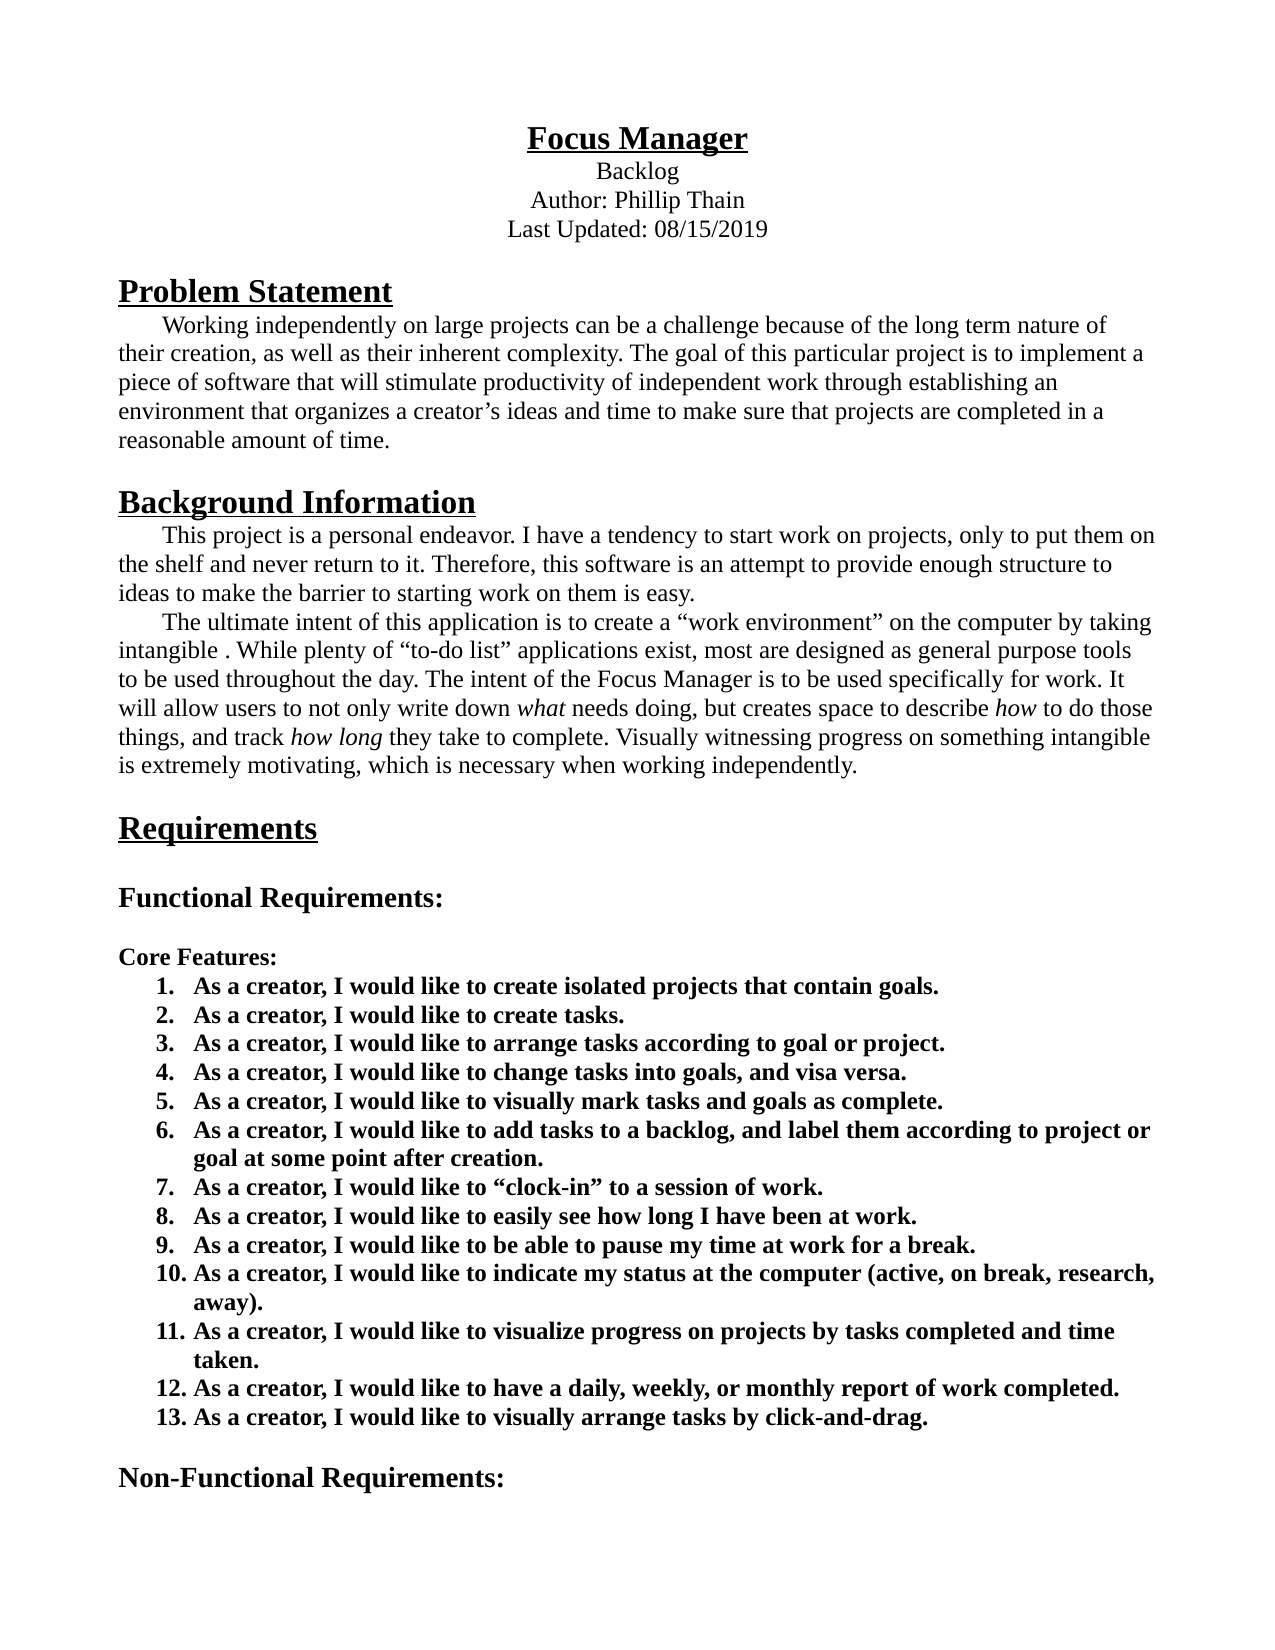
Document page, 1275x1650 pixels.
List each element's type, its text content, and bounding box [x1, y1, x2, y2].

list As a creator, I would like to create isolated projects that contain goals. [156, 971, 1157, 1000]
text Non-Functional Requirements: [118, 1460, 1157, 1493]
list As a creator, I would like to indicate my status at the computer (active, on break, research, away). [156, 1258, 1157, 1316]
list As a creator, I would like to arrange tasks according to goal or project. [156, 1028, 1157, 1057]
text Background Information [118, 482, 1157, 521]
list As a creator, I would like to create tasks. [156, 1000, 1157, 1028]
list As a creator, I would like to add tasks to a backlog, and label them according to project or goal at some point after creation. [156, 1115, 1157, 1172]
text Author: Phillip Thain [118, 185, 1157, 214]
text Core Features: [118, 942, 1157, 971]
list As a creator, I would like to visualize progress on projects by tasks completed and time taken. [156, 1316, 1157, 1373]
text Functional Requirements: [118, 880, 1157, 913]
text Requirements [118, 808, 1157, 846]
text Problem Statement [118, 271, 1157, 310]
list As a creator, I would like to have a daily, weekly, or monthly report of work completed. [156, 1373, 1157, 1402]
text Last Updated: 08/15/2019 [118, 214, 1157, 243]
text Working independently on large projects can be a challenge because of the long term nature of their creation, as well as their inherent complexity. The goal of this particular project is to implement a piece of software that will stimulate productivity of independent work through establishing an environment that organizes a creator’s ideas and time to make sure that projects are completed in a reasonable amount of time. [118, 310, 1157, 453]
list As a creator, I would like to be able to pause my time at work for a break. [156, 1230, 1157, 1258]
list As a creator, I would like to visually mark tasks and goals as complete. [156, 1086, 1157, 1115]
text The ultimate intent of this application is to create a “work environment” on the computer by taking intangible . While plenty of “to-do list” applications exist, most are designed as general purpose tools to be used throughout the day. The intent of the Focus Manager is to be used specifically for work. It will allow users to not only write down what needs doing, but creates space to describe how to do those things, and track how long they take to complete. Visually witnessing progress on something intangible is extremely motivating, which is necessary when working independently. [118, 607, 1157, 779]
text Focus Manager [118, 118, 1157, 156]
text This project is a personal endeavor. I have a tendency to start work on projects, only to put them on the shelf and never return to it. Therefore, this software is an attempt to provide enough structure to ideas to make the barrier to starting work on them is easy. [118, 521, 1157, 607]
text Backlog [118, 156, 1157, 185]
list As a creator, I would like to “clock-in” to a session of work. [156, 1172, 1157, 1201]
list As a creator, I would like to visually arrange tasks by click-and-drag. [156, 1402, 1157, 1431]
list As a creator, I would like to easily see how long I have been at work. [156, 1201, 1157, 1230]
list As a creator, I would like to change tasks into goals, and visa versa. [156, 1057, 1157, 1086]
